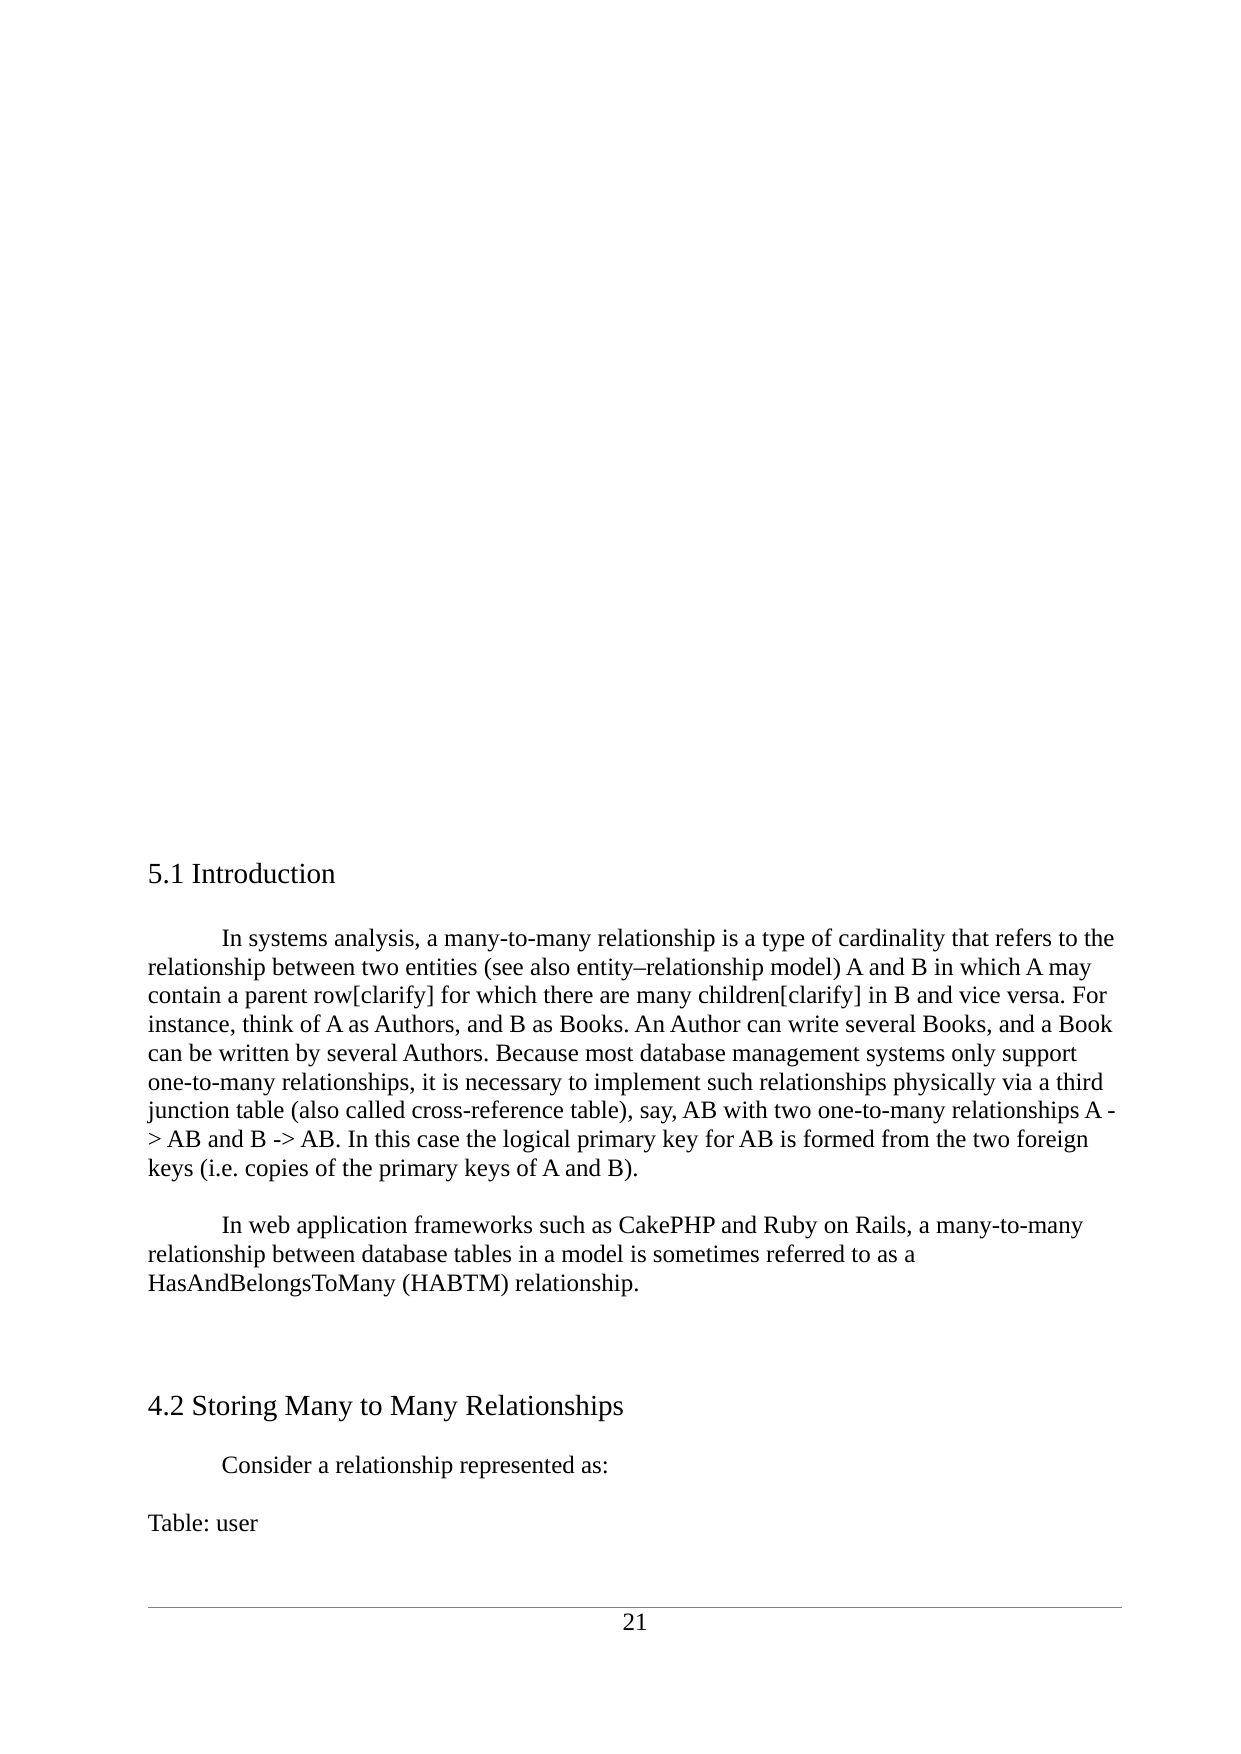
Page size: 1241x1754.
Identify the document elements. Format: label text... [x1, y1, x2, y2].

text 5.1 Introduction [148, 856, 1122, 889]
text Table: user [148, 1508, 1122, 1536]
text In systems analysis, a many-to-many relationship is a type of cardinality that refers to the relationship between two entities (see also entity–relationship model) A and B in which A may contain a parent row[clarify] for which there are many children[clarify] in B and vice versa. For instance, think of A as Authors, and B as Books. An Author can write several Books, and a Book can be written by several Authors. Because most database management systems only support one-to-many relationships, it is necessary to implement such relationships physically via a third junction table (also called cross-reference table), say, AB with two one-to-many relationships A -> AB and B -> AB. In this case the logical primary key for AB is formed from the two foreign keys (i.e. copies of the primary keys of A and B). [148, 923, 1122, 1182]
text Consider a relationship represented as: [148, 1450, 1122, 1479]
text 4.2 Storing Many to Many Relationships [148, 1388, 1122, 1421]
text In web application frameworks such as CakePHP and Ruby on Rails, a many-to-many relationship between database tables in a model is sometimes referred to as a HasAndBelongsToMany (HABTM) relationship. [148, 1211, 1122, 1297]
